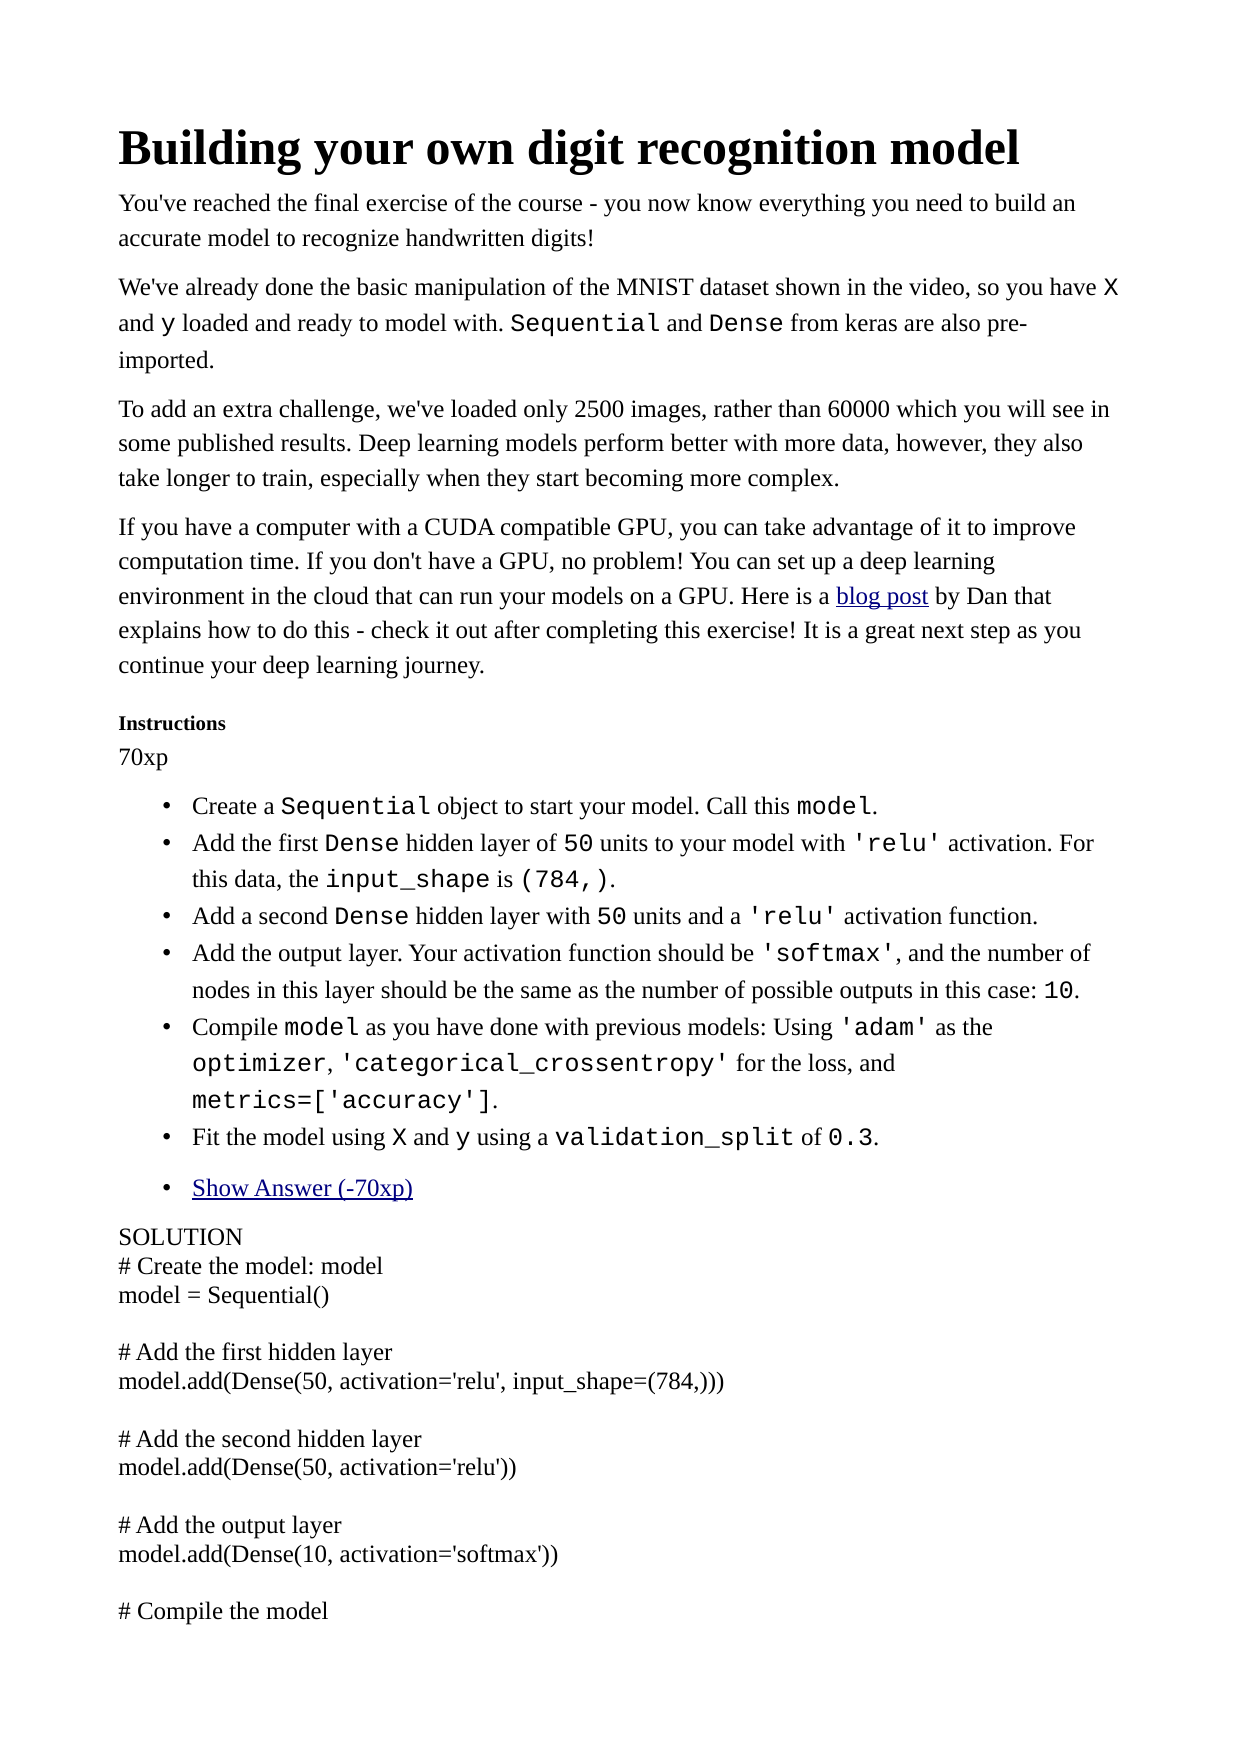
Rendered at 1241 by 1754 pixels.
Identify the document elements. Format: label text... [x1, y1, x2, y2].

text To add an extra challenge, we've loaded only 2500 images, rather than 60000 which you will see in some published results. Deep learning models perform better with more data, however, they also take longer to train, especially when they start becoming more complex. [118, 394, 1122, 492]
text model.add(Dense(10, activation='softmax')) [118, 1539, 1122, 1567]
text # Add the output layer [118, 1510, 1122, 1539]
text If you have a computer with a CUDA compatible GPU, you can take advantage of it to improve computation time. If you don't have a GPU, no problem! You can set up a deep learning environment in the cloud that can run your models on a GPU. Here is a blog post by Dan that explains how to do this - check it out after completing this exercise! It is a great next step as you continue your deep learning journey. [118, 512, 1122, 678]
list Create a Sequential object to start your model. Call this model. [162, 791, 1122, 822]
list Add the first Dense hidden layer of 50 units to your model with 'relu' activation. For this data, the input_shape is (784,). [162, 828, 1122, 895]
text # Add the second hidden layer [118, 1424, 1122, 1452]
list Add the output layer. Your activation function should be 'softmax', and the number of nodes in this layer should be the same as the number of possible outputs in this case: 10. [162, 938, 1122, 1006]
text model = Sequential() [118, 1280, 1122, 1309]
text # Add the first hidden layer [118, 1337, 1122, 1366]
list Add a second Dense hidden layer with 50 units and a 'relu' activation function. [162, 901, 1122, 932]
text We've already done the basic manipulation of the MNIST dataset shown in the video, so you have X and y loaded and ready to model with. Sequential and Dense from keras are also pre-imported. [118, 272, 1122, 373]
subtitle Instructions [118, 711, 1122, 735]
text model.add(Dense(50, activation='relu', input_shape=(784,))) [118, 1366, 1122, 1395]
text You've reached the final exercise of the course - you now know everything you need to build an accurate model to recognize handwritten digits! [118, 188, 1122, 251]
text # Compile the model [118, 1596, 1122, 1625]
text # Create the model: model [118, 1251, 1122, 1280]
list Show Answer (-70xp) [162, 1173, 1122, 1202]
list Fit the model using X and y using a validation_split of 0.3. [162, 1122, 1122, 1153]
text model.add(Dense(50, activation='relu')) [118, 1452, 1122, 1481]
list Compile model as you have done with previous models: Using 'adam' as the optimizer, 'categorical_crossentropy' for the loss, and metrics=['accuracy']. [162, 1012, 1122, 1116]
text 70xp [118, 742, 1122, 770]
subtitle Building your own digit recognition model [118, 118, 1122, 176]
text SOLUTION [118, 1222, 1122, 1251]
